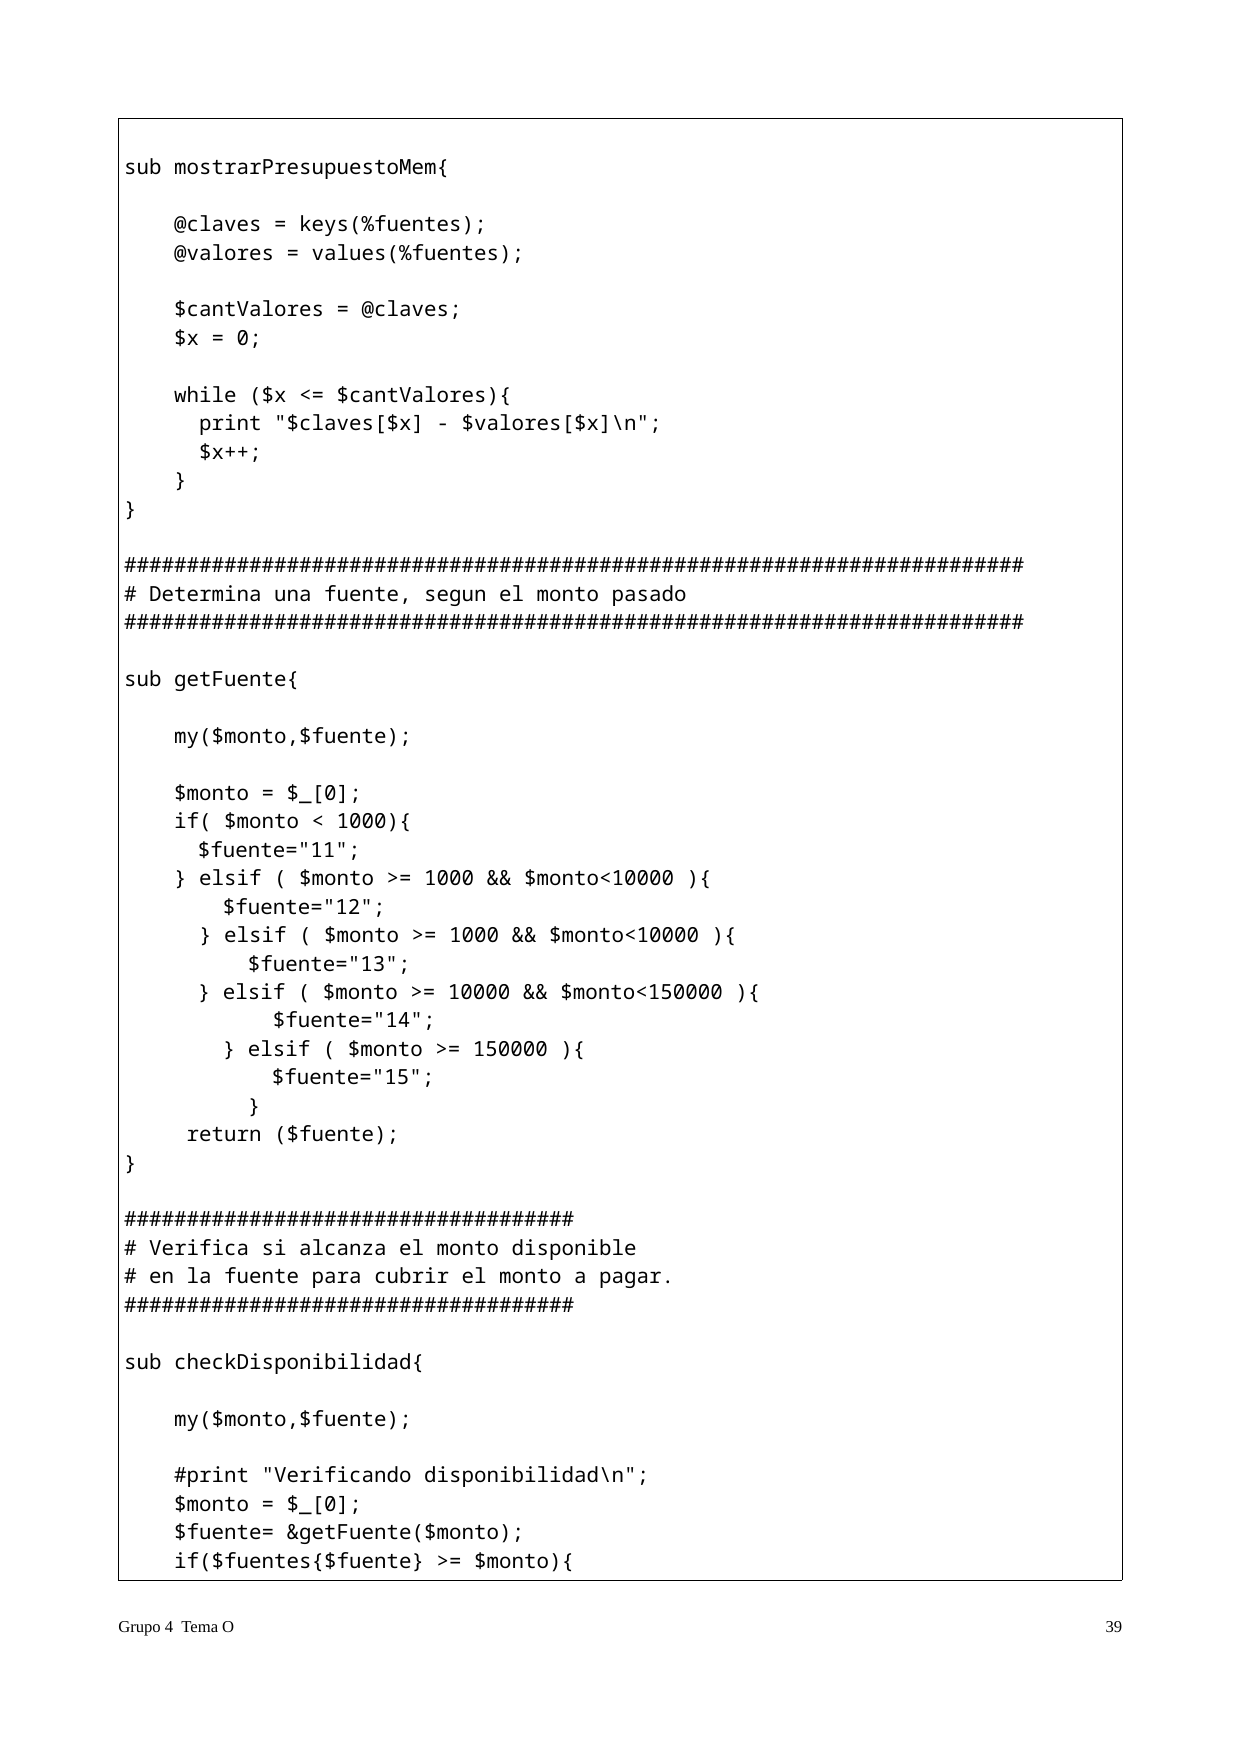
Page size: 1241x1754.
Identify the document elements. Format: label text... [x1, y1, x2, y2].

table_header sub mostrarPresupuestoMem{ @claves = keys(%fuentes); @valores = values(%fuentes); $cantValores = @claves; $x = 0; while ($x <= $cantValores){ print "$claves[$x] - $valores[$x]\n"; $x++; } } ######################################################################## # Determina una fuente, segun el monto pasado ######################################################################## sub getFuente{ my($monto,$fuente); $monto = $_[0]; if( $monto < 1000){ $fuente="11"; } elsif ( $monto >= 1000 && $monto<10000 ){ $fuente="12"; } elsif ( $monto >= 1000 && $monto<10000 ){ $fuente="13"; } elsif ( $monto >= 10000 && $monto<150000 ){ $fuente="14"; } elsif ( $monto >= 150000 ){ $fuente="15"; } return ($fuente); } #################################### # Verifica si alcanza el monto disponible # en la fuente para cubrir el monto a pagar. #################################### sub checkDisponibilidad{ my($monto,$fuente); #print "Verificando disponibilidad\n"; $monto = $_[0]; $fuente= &getFuente($monto); if($fuentes{$fuente} >= $monto){ [119, 119, 1122, 1580]
